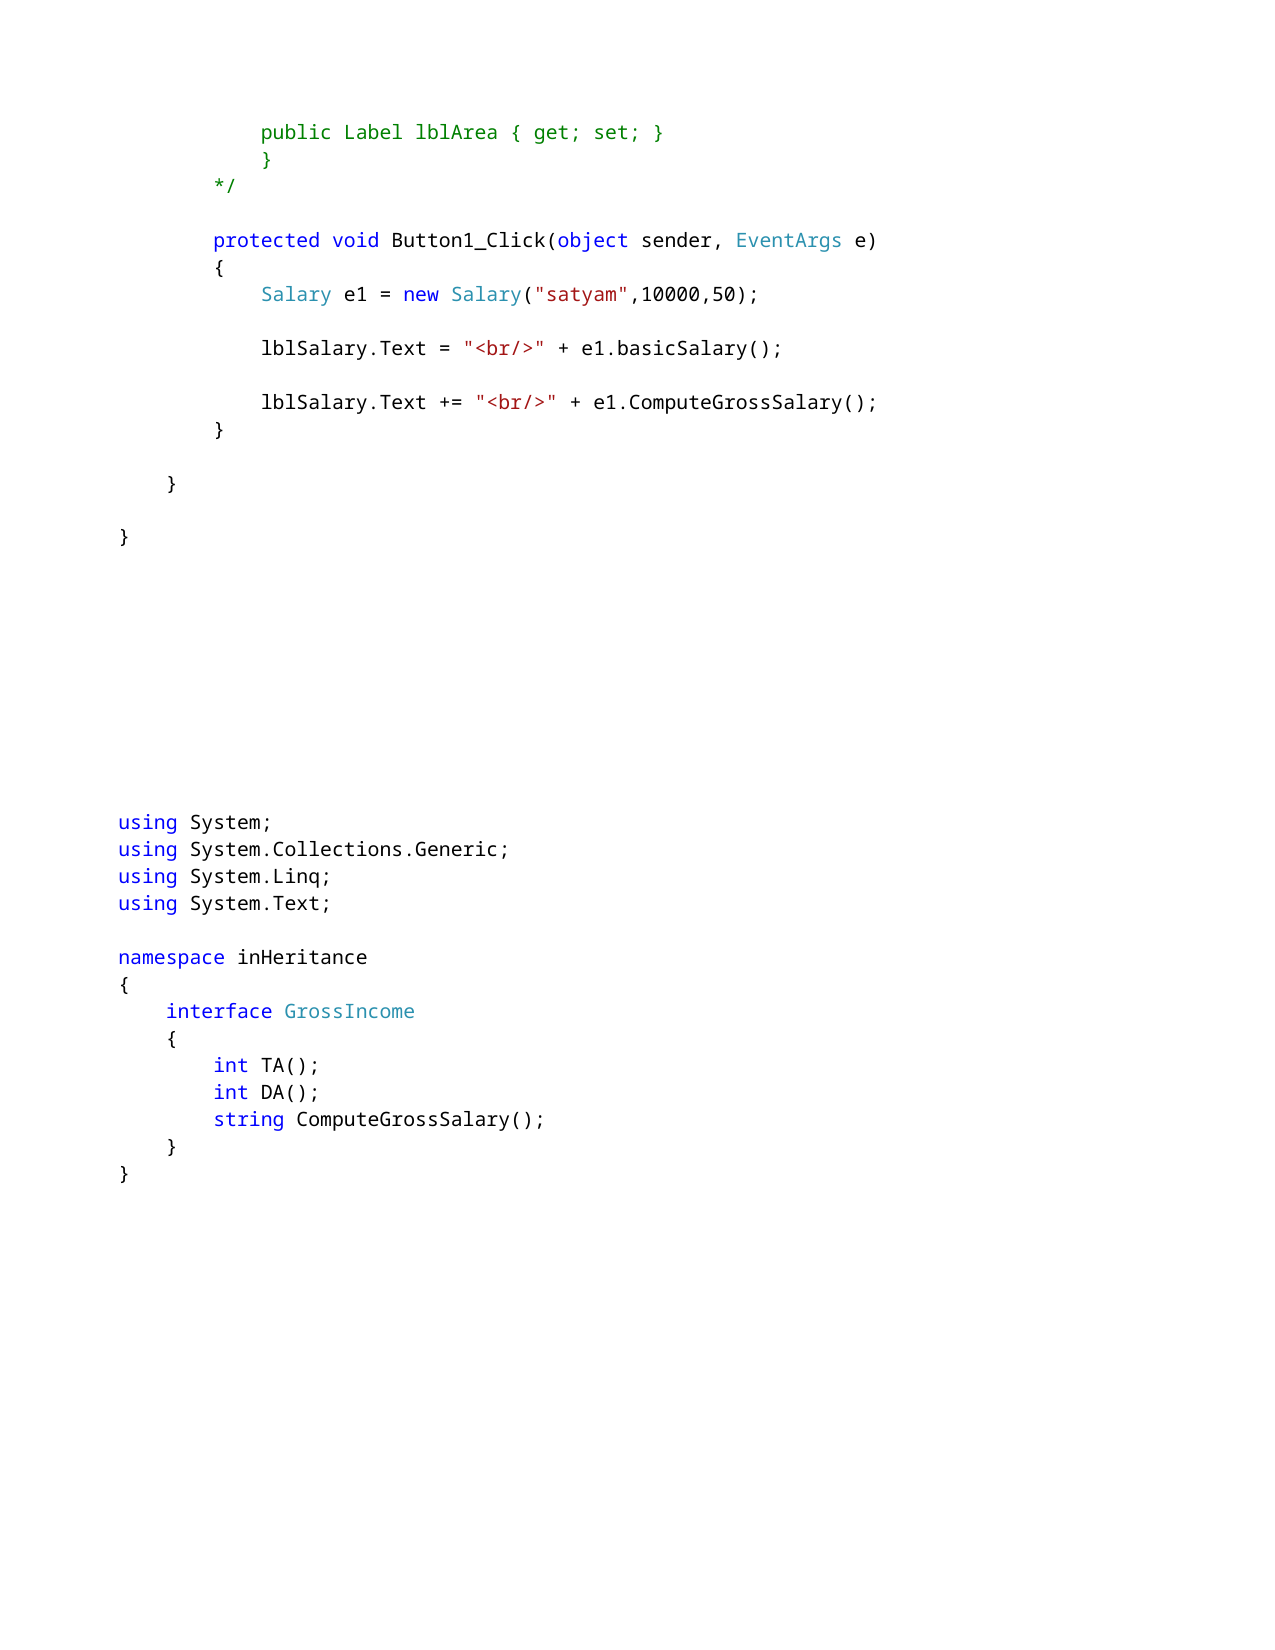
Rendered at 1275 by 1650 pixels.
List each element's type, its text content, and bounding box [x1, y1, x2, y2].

text } [118, 145, 1157, 172]
text } [118, 415, 1157, 442]
text using System.Linq; [118, 862, 1157, 889]
text int TA(); [118, 1051, 1157, 1078]
text protected void Button1_Click(object sender, EventArgs e) [118, 226, 1157, 253]
text lblSalary.Text = "<br/>" + e1.basicSalary(); [118, 334, 1157, 361]
text */ [118, 172, 1157, 199]
text interface GrossIncome [118, 997, 1157, 1024]
text } [118, 523, 1157, 550]
text public Label lblArea { get; set; } [118, 118, 1157, 145]
text lblSalary.Text += "<br/>" + e1.ComputeGrossSalary(); [118, 388, 1157, 415]
text { [118, 253, 1157, 280]
text { [118, 970, 1157, 997]
text } [118, 1132, 1157, 1159]
text using System; [118, 808, 1157, 836]
text } [118, 469, 1157, 496]
text using System.Collections.Generic; [118, 836, 1157, 862]
text } [118, 1159, 1157, 1186]
text namespace inHeritance [118, 943, 1157, 970]
text Salary e1 = new Salary("satyam",10000,50); [118, 280, 1157, 307]
text string ComputeGrossSalary(); [118, 1105, 1157, 1132]
text { [118, 1024, 1157, 1051]
text int DA(); [118, 1078, 1157, 1105]
text using System.Text; [118, 889, 1157, 916]
